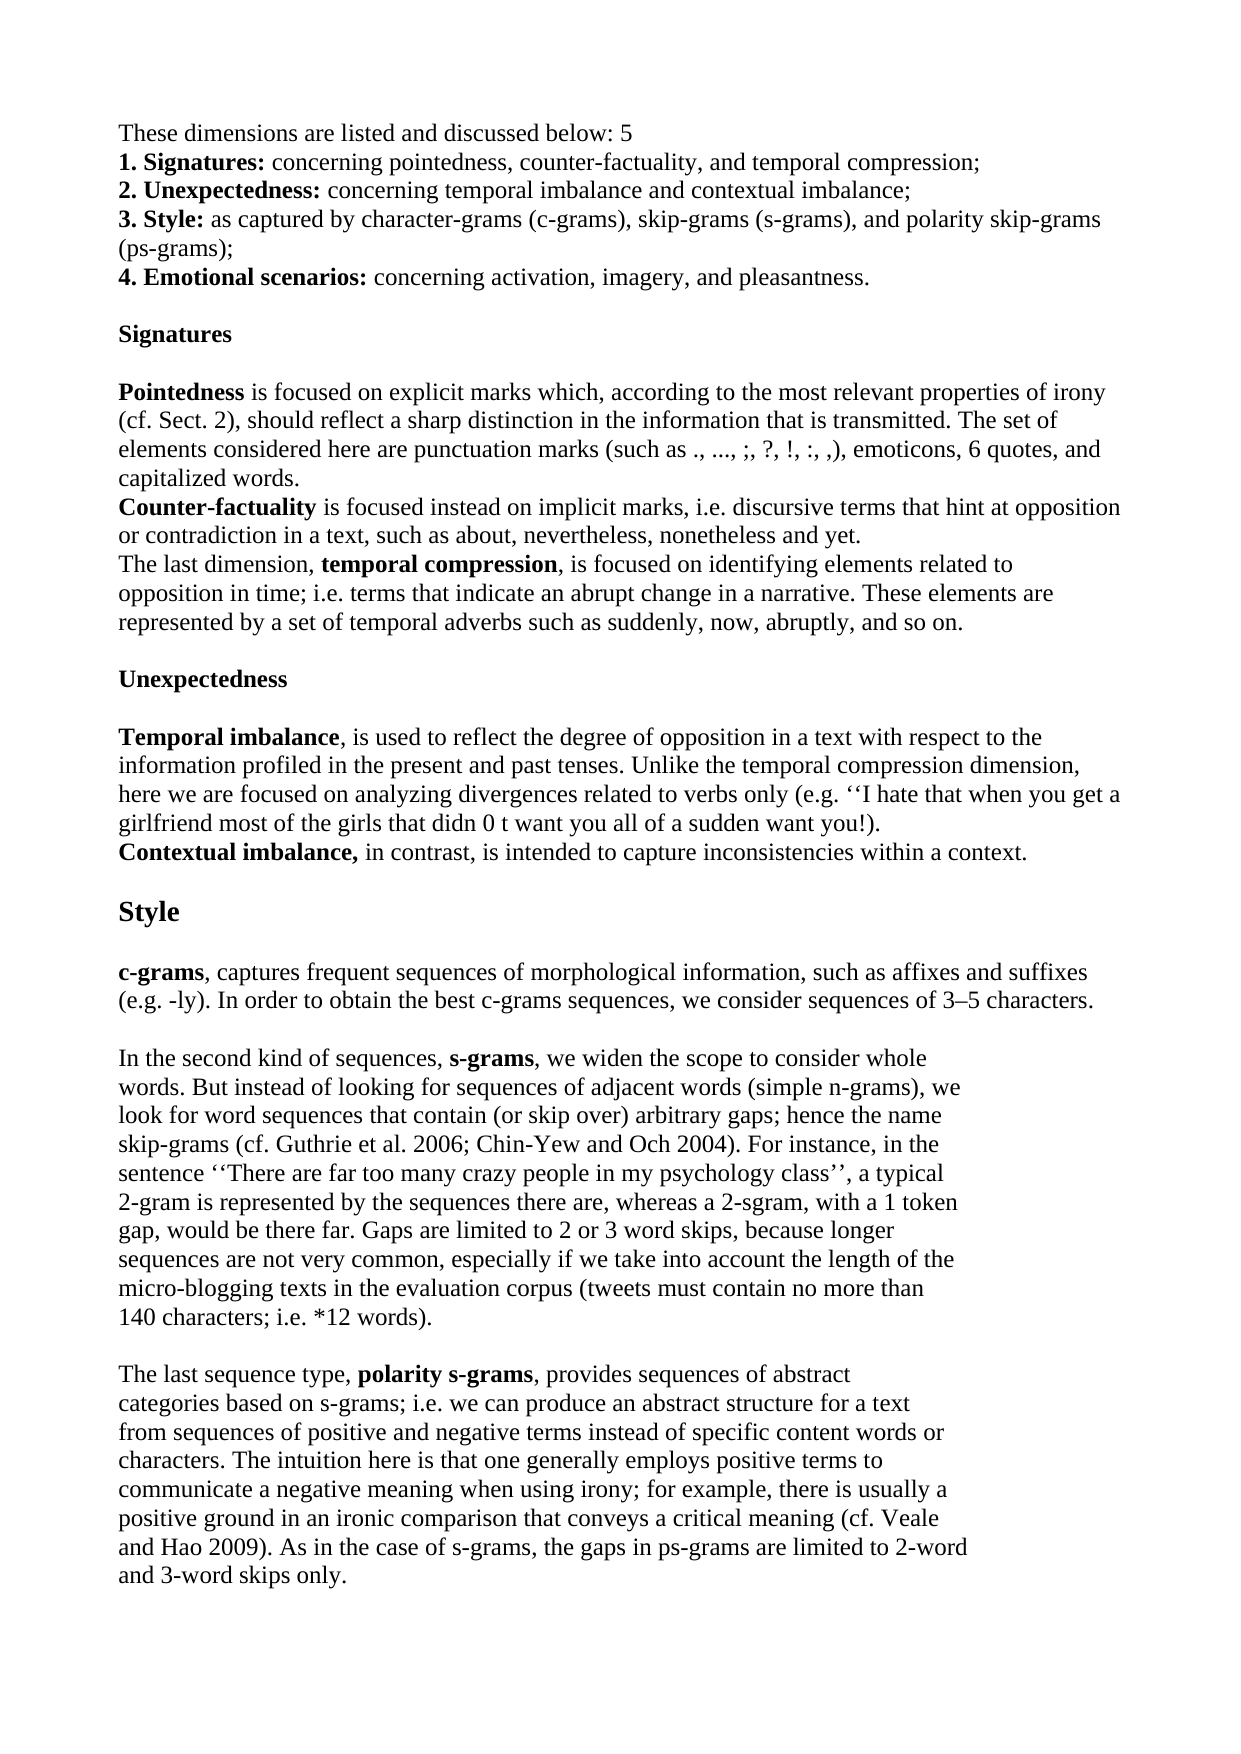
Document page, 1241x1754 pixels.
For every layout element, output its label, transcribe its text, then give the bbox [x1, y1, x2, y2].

text In the second kind of sequences, s-grams, we widen the scope to consider whole [118, 1043, 1122, 1072]
text The last dimension, temporal compression, is focused on identifying elements related to opposition in time; i.e. terms that indicate an abrupt change in a narrative. These elements are [118, 549, 1122, 607]
text These dimensions are listed and discussed below: 5 [118, 118, 1122, 147]
text sentence ‘‘There are far too many crazy people in my psychology class’’, a typical [118, 1158, 1122, 1187]
text words. But instead of looking for sequences of adjacent words (simple n-grams), we [118, 1072, 1122, 1100]
text micro-blogging texts in the evaluation corpus (tweets must contain no more than [118, 1273, 1122, 1302]
text skip-grams (cf. Guthrie et al. 2006; Chin-Yew and Och 2004). For instance, in the [118, 1129, 1122, 1158]
text Temporal imbalance, is used to reflect the degree of opposition in a text with respect to the information profiled in the present and past tenses. Unlike the temporal compression dimension, here we are focused on analyzing divergences related to verbs only (e.g. ‘‘I hate that when you get a [118, 722, 1122, 808]
text positive ground in an ironic comparison that conveys a critical meaning (cf. Veale [118, 1503, 1122, 1532]
text girlfriend most of the girls that didn 0 t want you all of a sudden want you!). [118, 808, 1122, 837]
text sequences are not very common, especially if we take into account the length of the [118, 1244, 1122, 1273]
text look for word sequences that contain (or skip over) arbitrary gaps; hence the name [118, 1100, 1122, 1129]
text Style [118, 894, 1122, 928]
text categories based on s-grams; i.e. we can produce an abstract structure for a text [118, 1388, 1122, 1417]
text and 3-word skips only. [118, 1560, 1122, 1589]
text 4. Emotional scenarios: concerning activation, imagery, and pleasantness. [118, 262, 1122, 291]
text communicate a negative meaning when using irony; for example, there is usually a [118, 1474, 1122, 1503]
text gap, would be there far. Gaps are limited to 2 or 3 word skips, because longer [118, 1215, 1122, 1244]
text 140 characters; i.e. *12 words). [118, 1302, 1122, 1330]
text The last sequence type, polarity s-grams, provides sequences of abstract [118, 1359, 1122, 1388]
text 3. Style: as captured by character-grams (c-grams), skip-grams (s-grams), and polarity skip-grams (ps-grams); [118, 204, 1122, 262]
text c-grams, captures frequent sequences of morphological information, such as affixes and suffixes (e.g. -ly). In order to obtain the best c-grams sequences, we consider sequences of 3–5 characters. [118, 957, 1122, 1014]
text characters. The intuition here is that one generally employs positive terms to [118, 1445, 1122, 1474]
text Unexpectedness [118, 664, 1122, 693]
text 1. Signatures: concerning pointedness, counter-factuality, and temporal compression; [118, 147, 1122, 176]
text Pointedness is focused on explicit marks which, according to the most relevant properties of irony (cf. Sect. 2), should reflect a sharp distinction in the information that is transmitted. The set of elements considered here are punctuation marks (such as ., ..., ;, ?, !, :, ,), emoticons, 6 quotes, and capitalized words. [118, 377, 1122, 492]
text Signatures [118, 319, 1122, 348]
text Contextual imbalance, in contrast, is intended to capture inconsistencies within a context. [118, 837, 1122, 866]
text 2. Unexpectedness: concerning temporal imbalance and contextual imbalance; [118, 176, 1122, 204]
text from sequences of positive and negative terms instead of specific content words or [118, 1417, 1122, 1445]
text represented by a set of temporal adverbs such as suddenly, now, abruptly, and so on. [118, 607, 1122, 636]
text 2-gram is represented by the sequences there are, whereas a 2-sgram, with a 1 token [118, 1187, 1122, 1215]
text and Hao 2009). As in the case of s-grams, the gaps in ps-grams are limited to 2-word [118, 1532, 1122, 1560]
text Counter-factuality is focused instead on implicit marks, i.e. discursive terms that hint at opposition or contradiction in a text, such as about, nevertheless, nonetheless and yet. [118, 492, 1122, 549]
